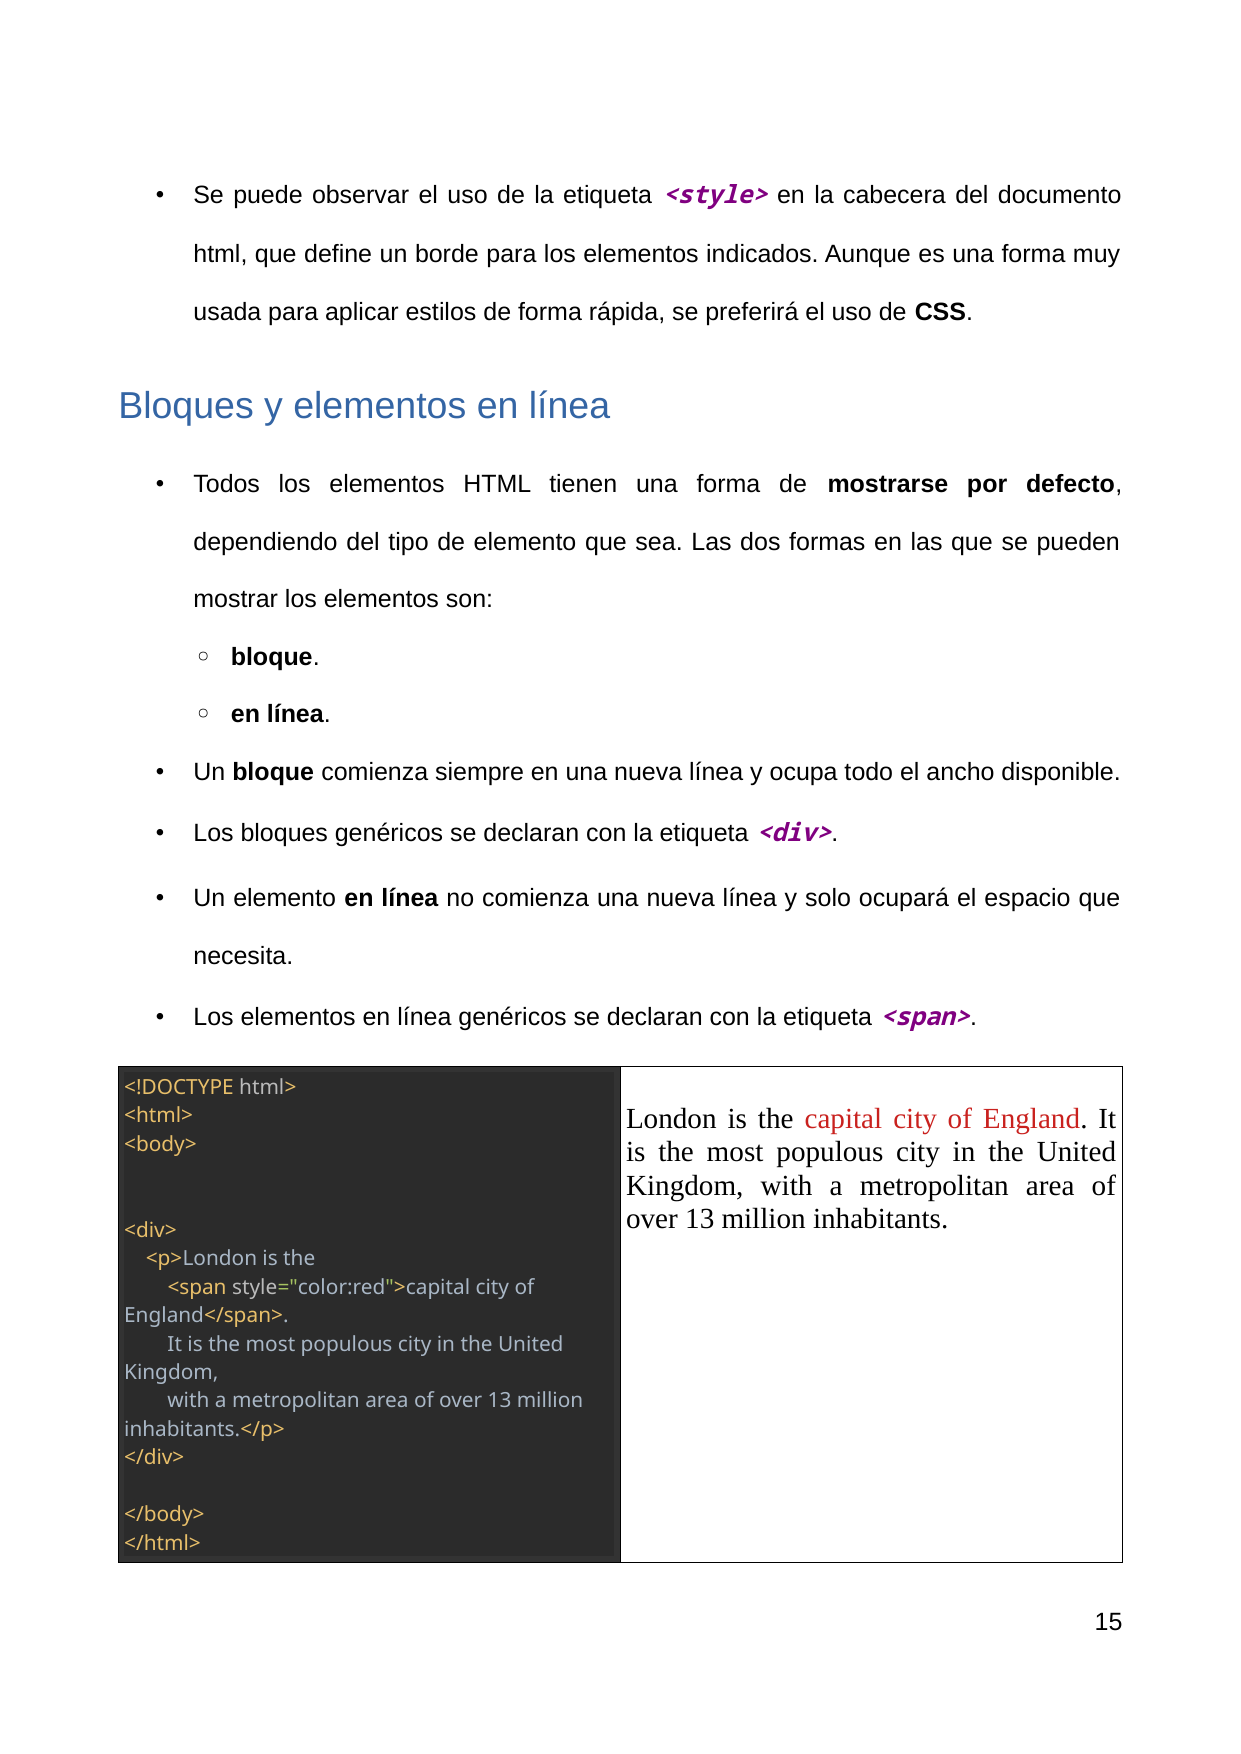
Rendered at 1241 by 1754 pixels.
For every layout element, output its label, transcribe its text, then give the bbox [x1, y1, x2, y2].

list Un elemento en línea no comienza una nueva línea y solo ocupará el espacio que necesita. [156, 883, 1122, 969]
table_header London is the capital city of England. It is the most populous city in the United Kingdom, with a metropolitan area of over 13 million inhabitants. [621, 1067, 1122, 1562]
list en línea. [193, 699, 1122, 728]
text Bloques y elementos en línea [118, 383, 1122, 426]
list Los elementos en línea genéricos se declaran con la etiqueta <span>. [156, 998, 1122, 1032]
list bloque. [193, 642, 1122, 671]
list Todos los elementos HTML tienen una forma de mostrarse por defecto, dependiendo del tipo de elemento que sea. Las dos formas en las que se pueden mostrar los elementos son: [156, 469, 1122, 613]
table_header <!DOCTYPE html> <html> <body> <div> <p>London is the <span style="color:red">capital city of England</span>. It is the most populous city in the United Kingdom, with a metropolitan area of over 13 million inhabitants.</p> </div> </body> </html> [119, 1067, 620, 1562]
list Se puede observar el uso de la etiqueta <style> en la cabecera del documento html, que define un borde para los elementos indicados. Aunque es una forma muy usada para aplicar estilos de forma rápida, se preferirá el uso de CSS. [156, 176, 1122, 325]
list Un bloque comienza siempre en una nueva línea y ocupa todo el ancho disponible. [156, 757, 1122, 786]
list Los bloques genéricos se declaran con la etiqueta <div>. [156, 815, 1122, 849]
